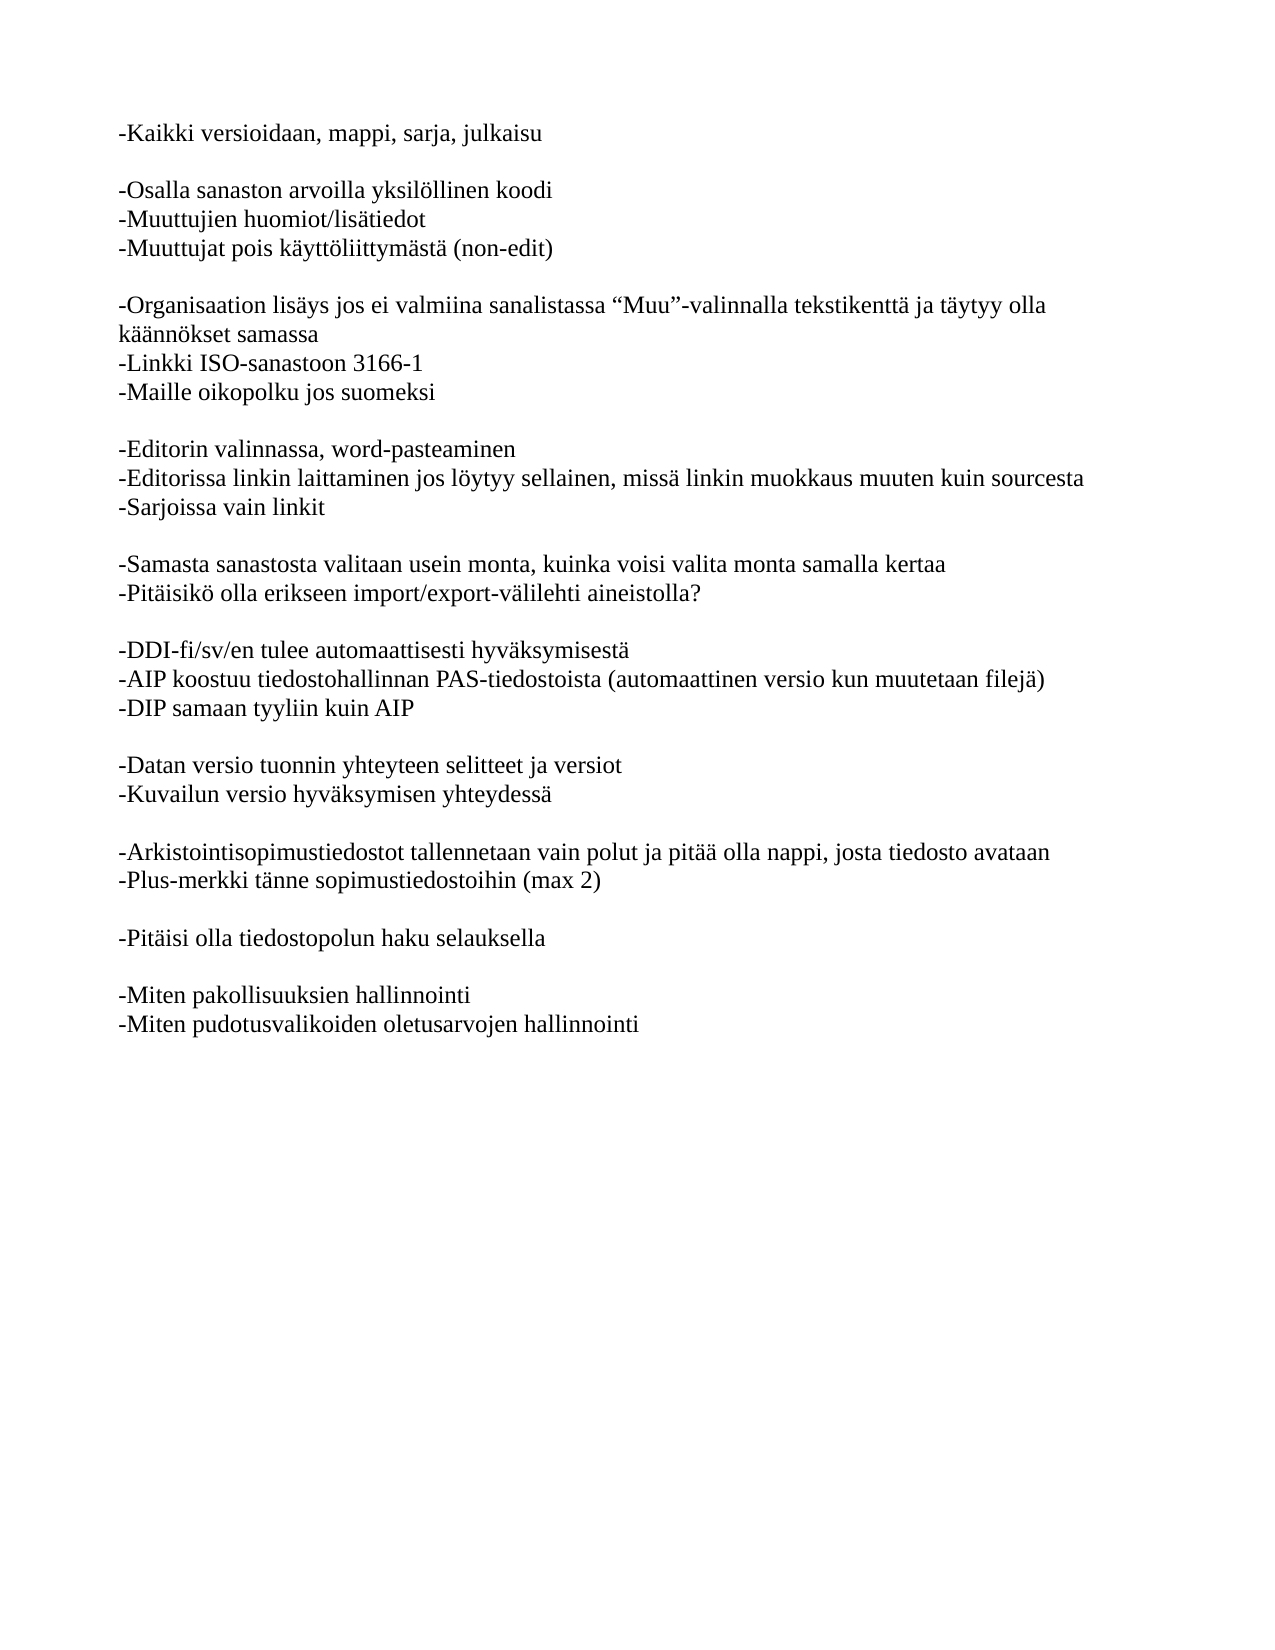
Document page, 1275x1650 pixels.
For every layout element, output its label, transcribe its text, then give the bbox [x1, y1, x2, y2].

text -Editorissa linkin laittaminen jos löytyy sellainen, missä linkin muokkaus muuten kuin sourcesta [118, 463, 1157, 492]
text -Plus-merkki tänne sopimustiedostoihin (max 2) [118, 866, 1157, 894]
text -Muuttujien huomiot/lisätiedot [118, 204, 1157, 233]
text -Pitäisi olla tiedostopolun haku selauksella [118, 923, 1157, 952]
text -Pitäisikö olla erikseen import/export-välilehti aineistolla? [118, 578, 1157, 607]
text -Maille oikopolku jos suomeksi [118, 377, 1157, 406]
text -DDI-fi/sv/en tulee automaattisesti hyväksymisestä [118, 636, 1157, 664]
text -DIP samaan tyyliin kuin AIP [118, 693, 1157, 722]
text -Samasta sanastosta valitaan usein monta, kuinka voisi valita monta samalla kertaa [118, 549, 1157, 578]
text -Organisaation lisäys jos ei valmiina sanalistassa “Muu”-valinnalla tekstikenttä ja täytyy olla käännökset samassa [118, 291, 1157, 348]
text -Osalla sanaston arvoilla yksilöllinen koodi [118, 176, 1157, 204]
text -Linkki ISO-sanastoon 3166-1 [118, 348, 1157, 377]
text -Kaikki versioidaan, mappi, sarja, julkaisu [118, 118, 1157, 147]
text -Sarjoissa vain linkit [118, 492, 1157, 521]
text -Muuttujat pois käyttöliittymästä (non-edit) [118, 233, 1157, 262]
text -Datan versio tuonnin yhteyteen selitteet ja versiot [118, 751, 1157, 779]
text -Arkistointisopimustiedostot tallennetaan vain polut ja pitää olla nappi, josta tiedosto avataan [118, 837, 1157, 866]
text -Miten pakollisuuksien hallinnointi [118, 981, 1157, 1009]
text -Miten pudotusvalikoiden oletusarvojen hallinnointi [118, 1009, 1157, 1038]
text -Editorin valinnassa, word-pasteaminen [118, 434, 1157, 463]
text -Kuvailun versio hyväksymisen yhteydessä [118, 779, 1157, 808]
text -AIP koostuu tiedostohallinnan PAS-tiedostoista (automaattinen versio kun muutetaan filejä) [118, 664, 1157, 693]
